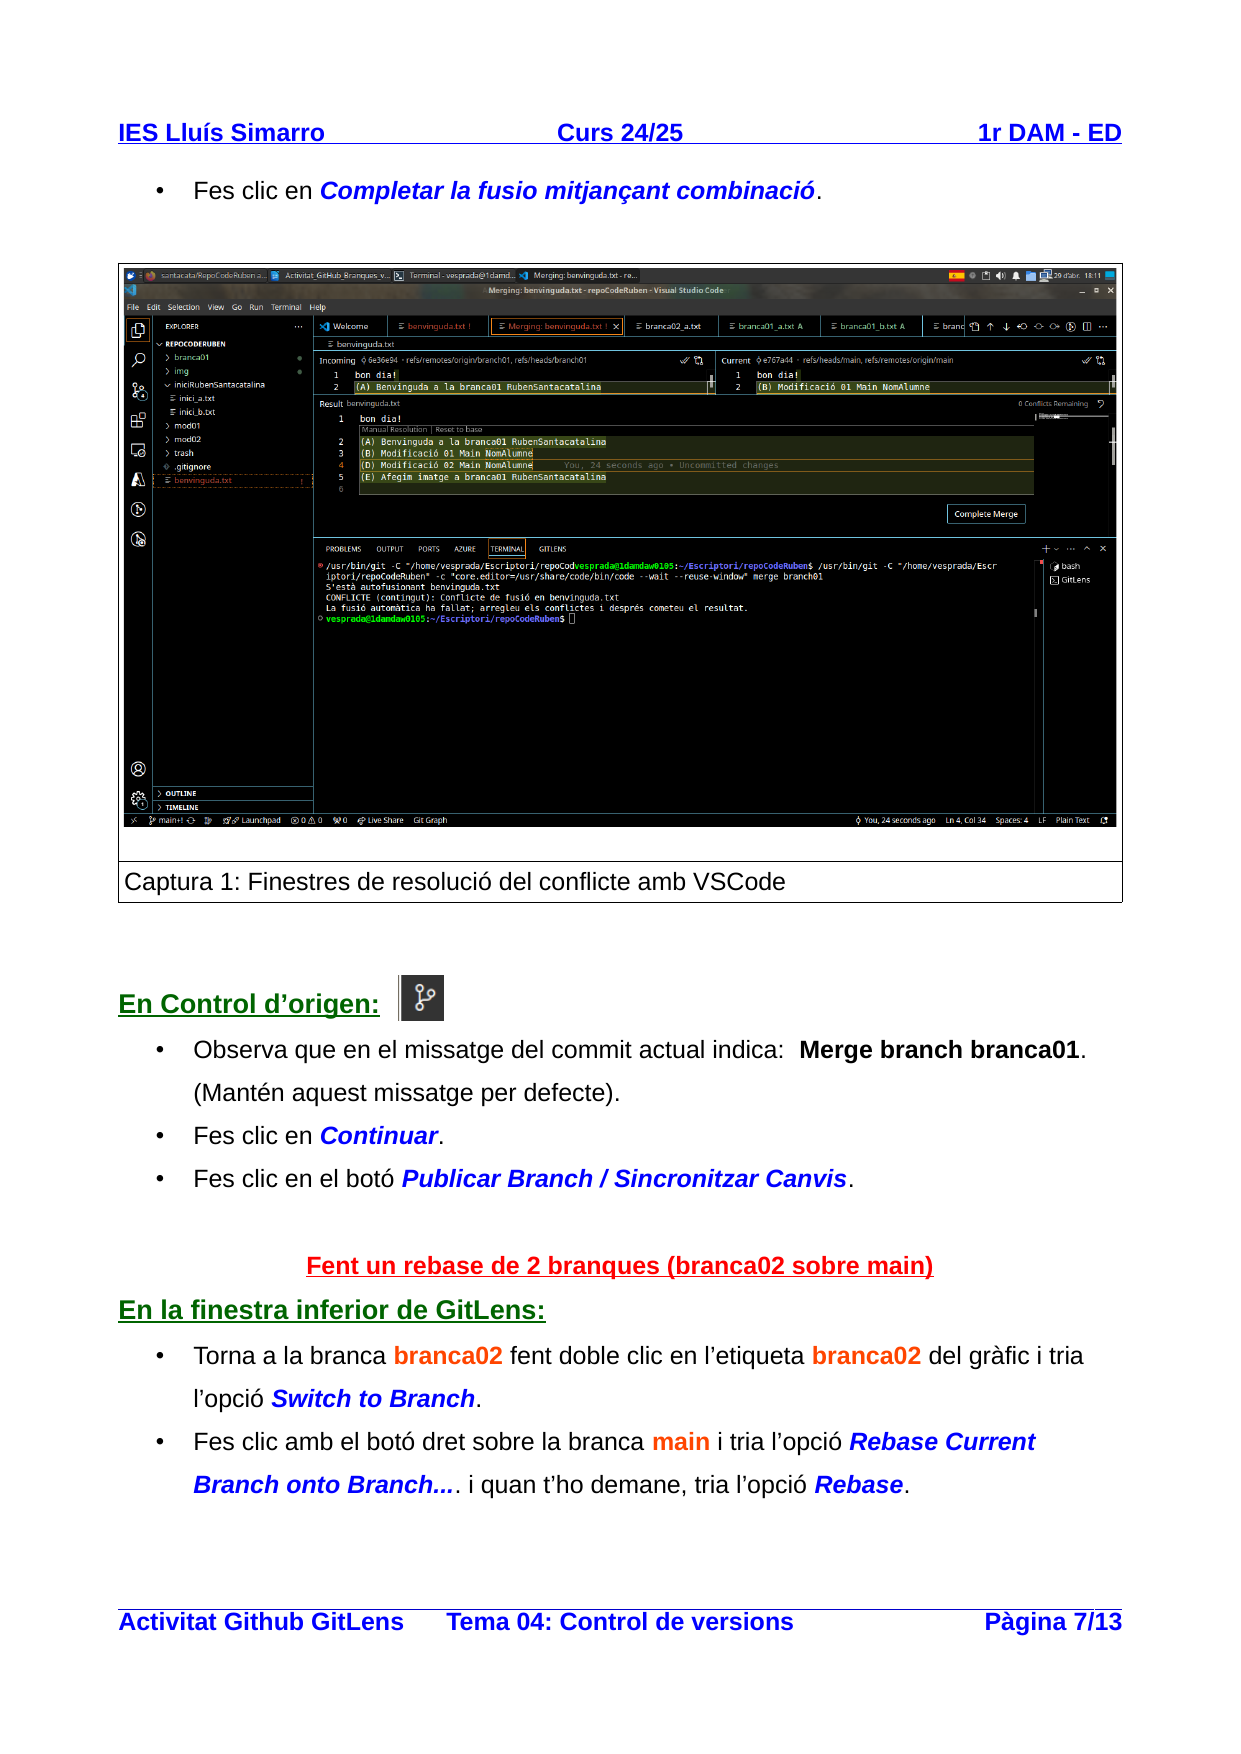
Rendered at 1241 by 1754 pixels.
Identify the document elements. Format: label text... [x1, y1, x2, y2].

list Fes clic amb el botó dret sobre la branca main i tria l’opció Rebase Current Branch onto Branch.... i quan t’ho demane, tria l’opció Rebase. [156, 1427, 1122, 1499]
list Torna a la branca branca02 fent doble clic en l’etiqueta branca02 del gràfic i tria l’opció Switch to Branch. [156, 1341, 1122, 1413]
table_header [119, 264, 1122, 861]
list Observa que en el missatge del commit actual indica: Merge branch branca01. (Mantén aquest missatge per defecte). [156, 1035, 1122, 1107]
text Fent un rebase de 2 branques (branca02 sobre main) [118, 1251, 1122, 1279]
list Fes clic en Completar la fusio mitjançant combinació. [156, 176, 1122, 205]
text En Control d’origen: [118, 988, 398, 1019]
picture [398, 975, 444, 1021]
table_cell Captura 1: Finestres de resolució del conflicte amb VSCode [119, 862, 1122, 902]
text En la finestra inferior de GitLens: [118, 1294, 1122, 1325]
picture [123, 268, 1117, 827]
list Fes clic en el botó Publicar Branch / Sincronitzar Canvis. [156, 1164, 1122, 1193]
list Fes clic en Continuar. [156, 1121, 1122, 1150]
text [444, 988, 1122, 1019]
